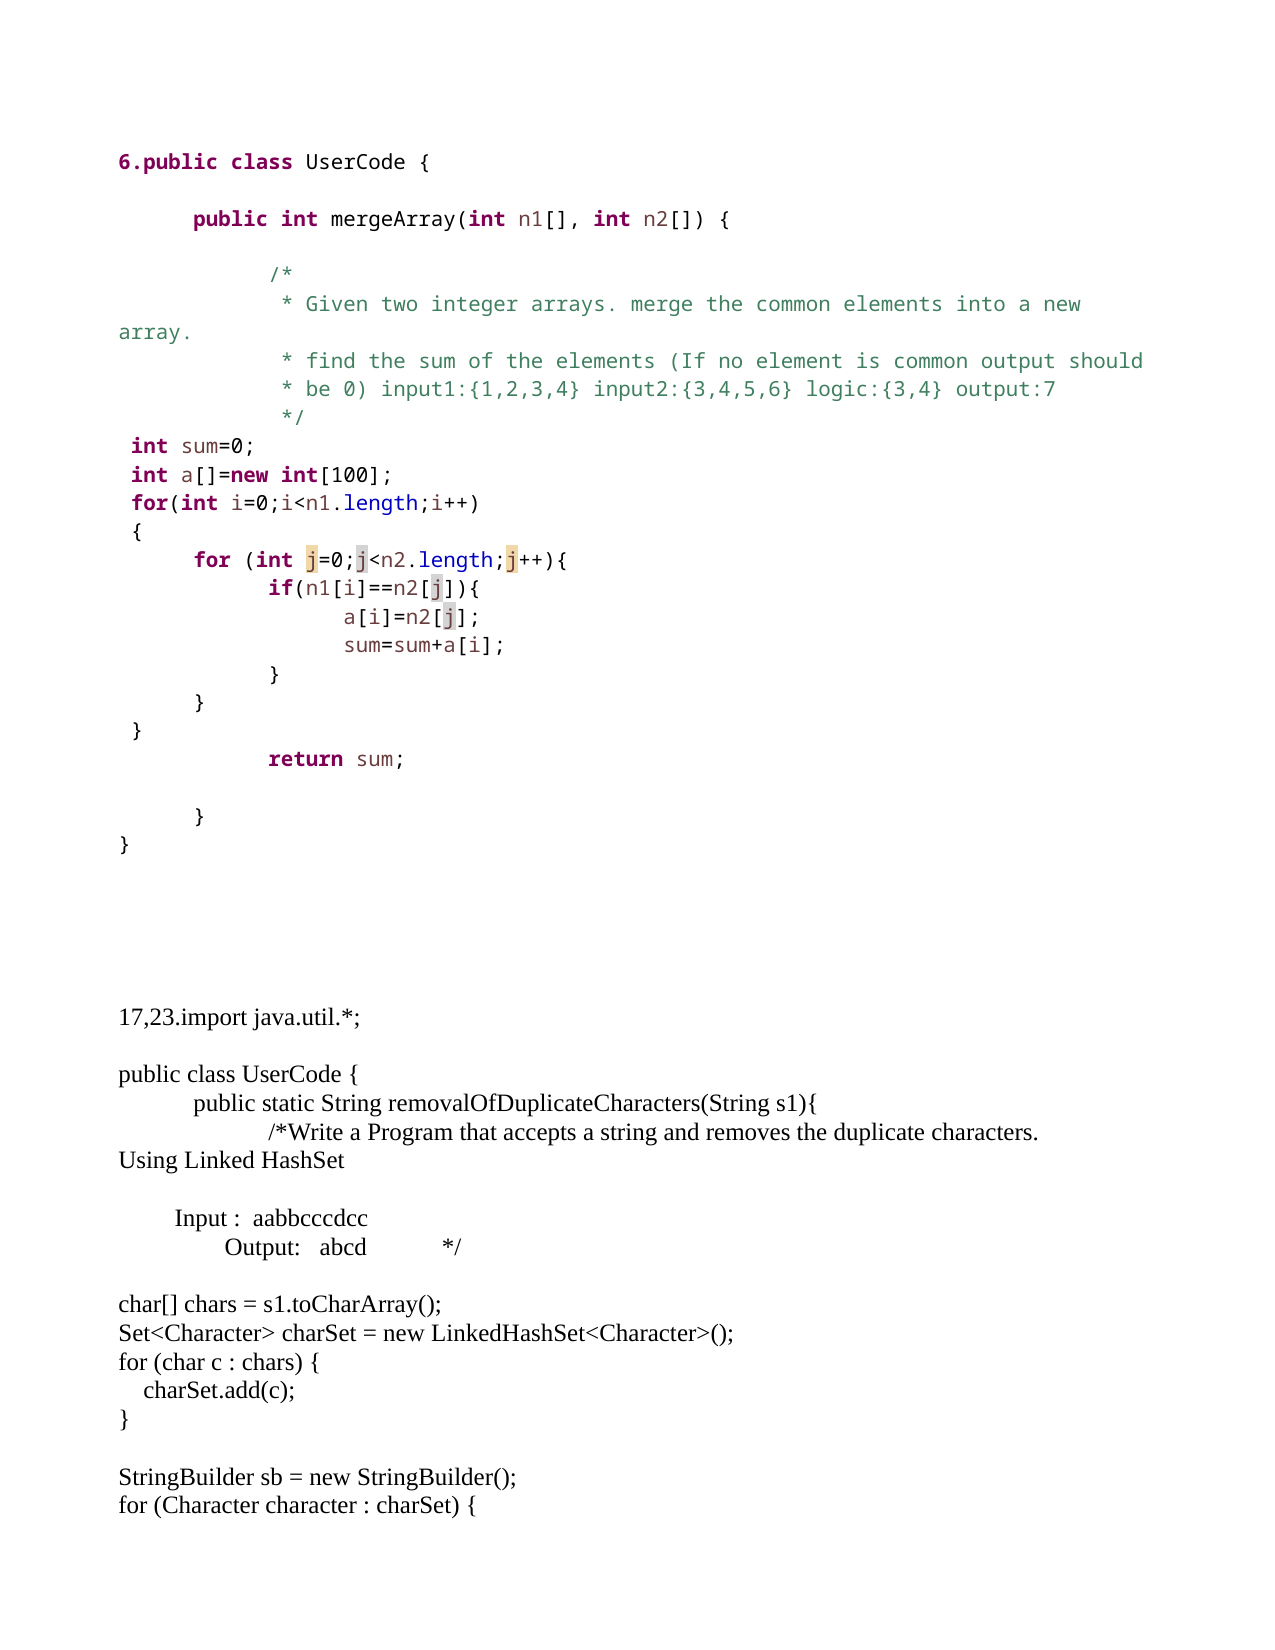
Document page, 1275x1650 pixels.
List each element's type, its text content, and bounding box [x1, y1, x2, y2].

text * be 0) input1:{1,2,3,4} input2:{3,4,5,6} logic:{3,4} output:7 [118, 374, 1157, 403]
text Input : aabbcccdcc [118, 1203, 1157, 1232]
text } [118, 801, 1157, 829]
text * find the sum of the elements (If no element is common output should [118, 346, 1157, 374]
text */ [118, 403, 1157, 431]
text if(n1[i]==n2[j]){ [118, 573, 1157, 602]
text 17,23.import java.util.*; [118, 1002, 1157, 1030]
text Output: abcd */ [118, 1232, 1157, 1260]
text StringBuilder sb = new StringBuilder(); [118, 1462, 1157, 1490]
text * Given two integer arrays. merge the common elements into a new array. [118, 289, 1157, 346]
text /* [118, 261, 1157, 289]
text charSet.add(c); [118, 1375, 1157, 1404]
text for (char c : chars) { [118, 1347, 1157, 1375]
text } [118, 1404, 1157, 1433]
text } [118, 716, 1157, 744]
text } [118, 829, 1157, 858]
text int sum=0; [118, 431, 1157, 460]
text } [118, 659, 1157, 687]
text Set<Character> charSet = new LinkedHashSet<Character>(); [118, 1318, 1157, 1347]
text a[i]=n2[j]; [118, 602, 1157, 630]
text for (int j=0;j<n2.length;j++){ [118, 545, 1157, 573]
text sum=sum+a[i]; [118, 630, 1157, 659]
text return sum; [118, 744, 1157, 772]
text char[] chars = s1.toCharArray(); [118, 1289, 1157, 1318]
text public class UserCode { [118, 1059, 1157, 1088]
text int a[]=new int[100]; [118, 460, 1157, 488]
text public int mergeArray(int n1[], int n2[]) { [118, 204, 1157, 232]
text for(int i=0;i<n1.length;i++) [118, 488, 1157, 517]
text for (Character character : charSet) { [118, 1490, 1157, 1519]
text Using Linked HashSet [118, 1145, 1157, 1174]
text /*Write a Program that accepts a string and removes the duplicate characters. [118, 1117, 1157, 1145]
text } [118, 687, 1157, 716]
text public static String removalOfDuplicateCharacters(String s1){ [118, 1088, 1157, 1117]
text { [118, 517, 1157, 545]
text 6.public class UserCode { [118, 147, 1157, 175]
